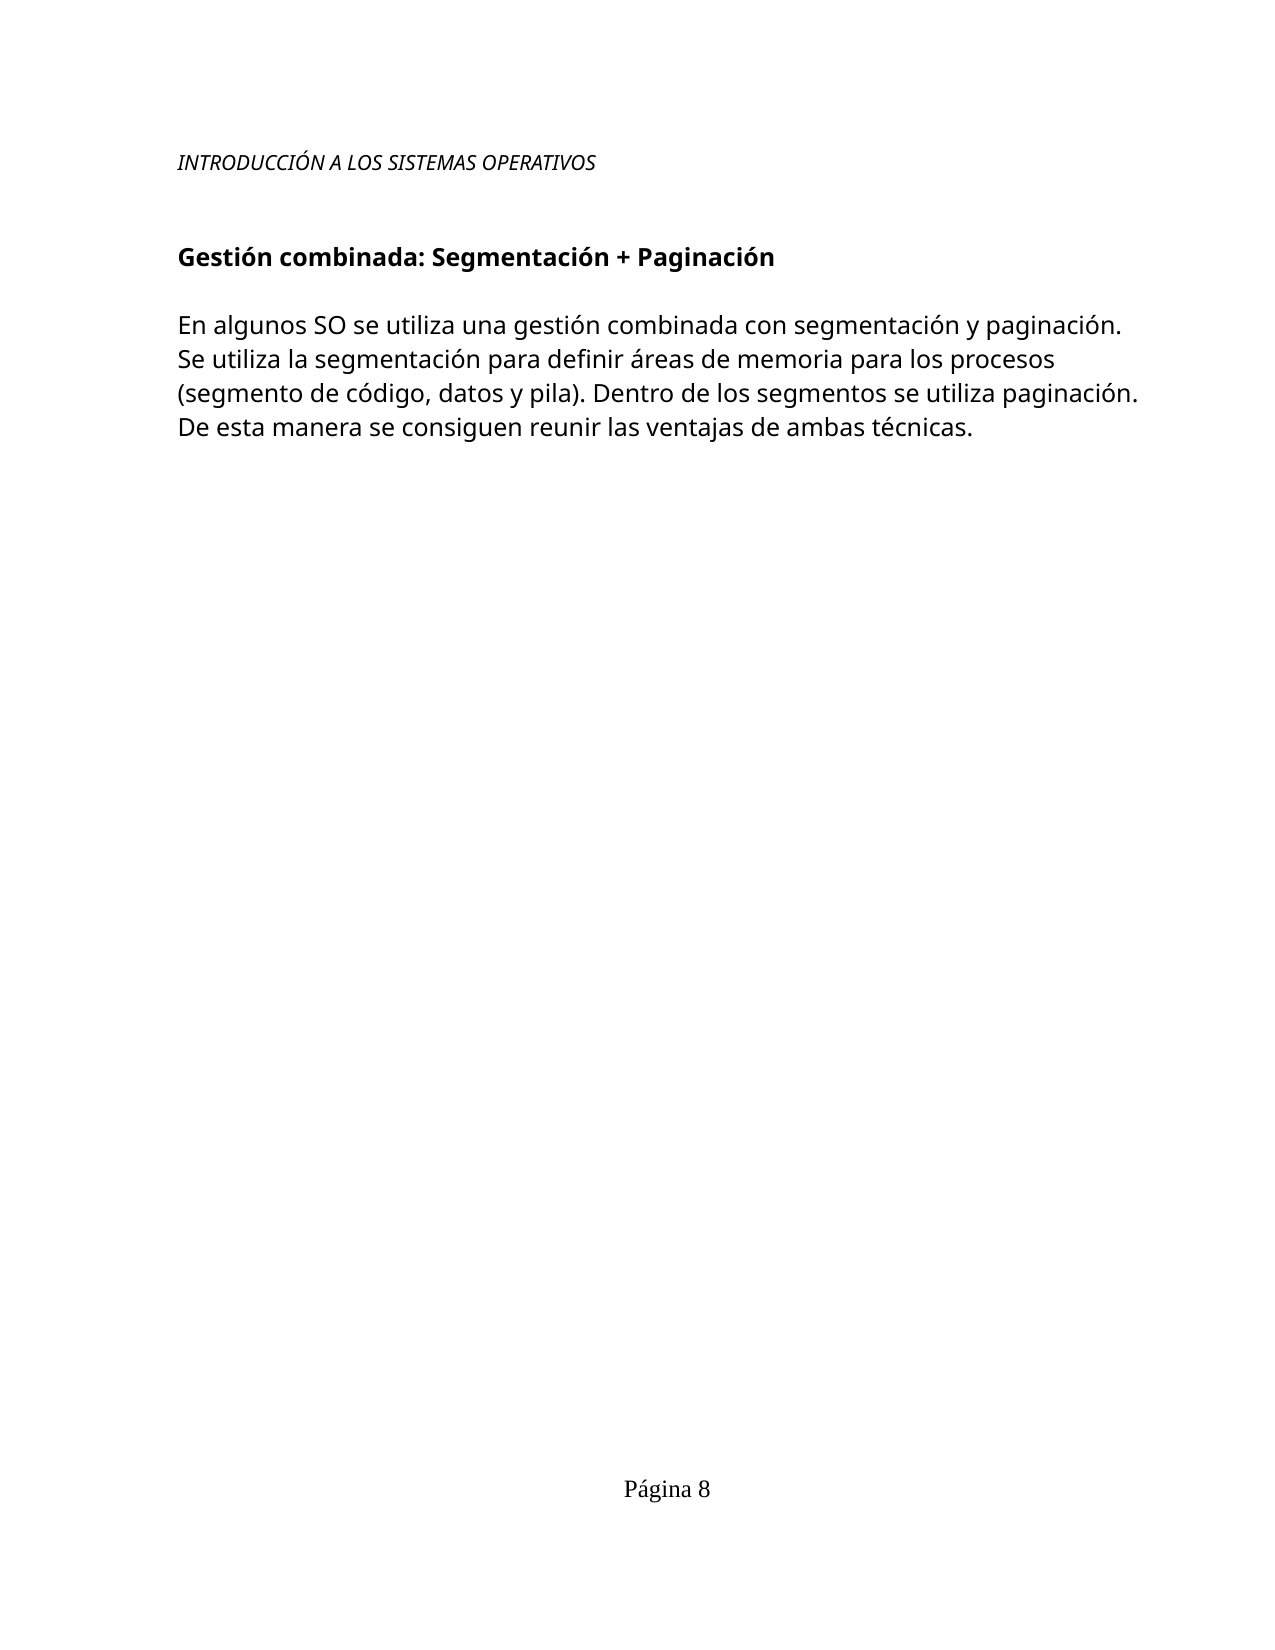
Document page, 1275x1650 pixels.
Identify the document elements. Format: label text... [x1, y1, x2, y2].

text Gestión combinada: Segmentación + Paginación [177, 239, 1157, 274]
text En algunos SO se utiliza una gestión combinada con segmentación y paginación. Se utiliza la segmentación para definir áreas de memoria para los procesos (segmento de código, datos y pila). Dentro de los segmentos se utiliza paginación. De esta manera se consiguen reunir las ventajas de ambas técnicas. [177, 308, 1157, 444]
